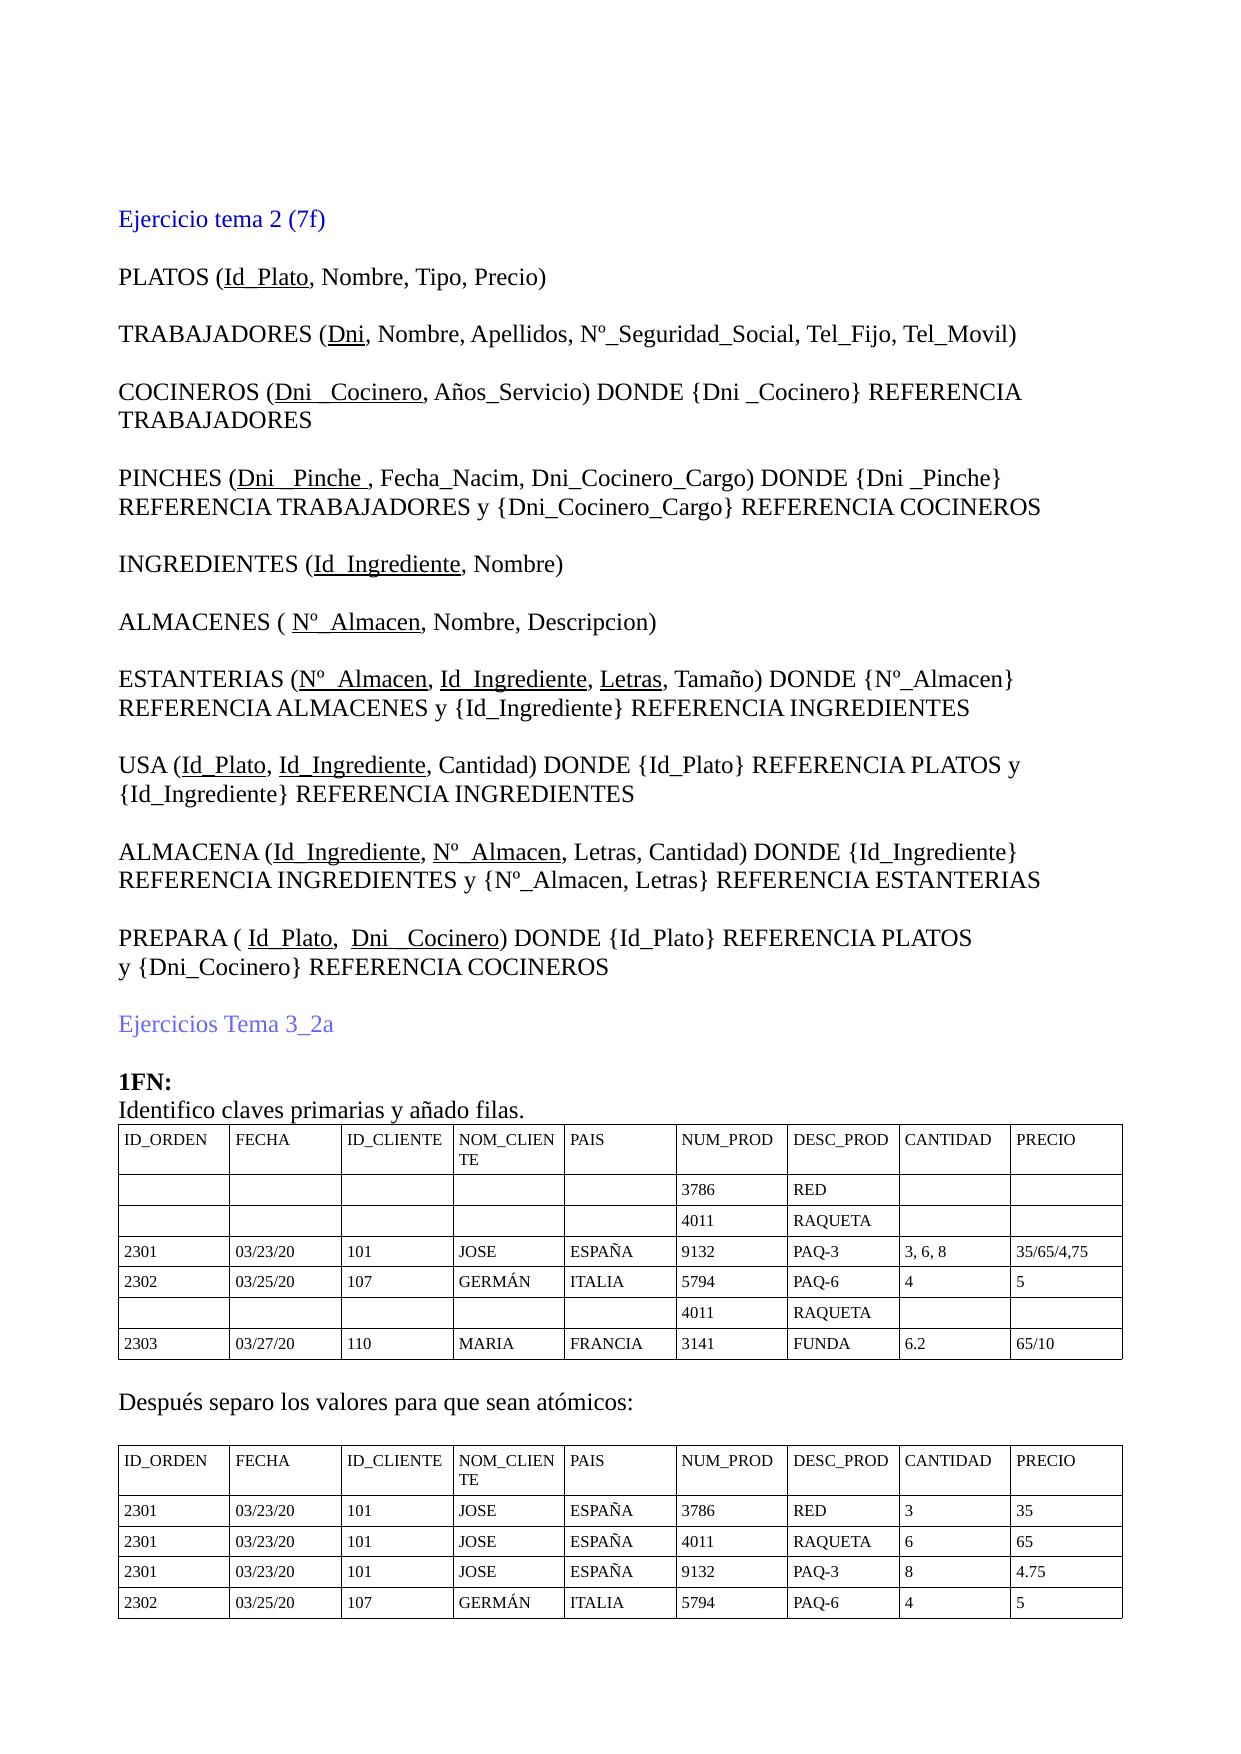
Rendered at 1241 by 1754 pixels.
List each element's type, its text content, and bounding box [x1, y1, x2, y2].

table_cell ESPAÑA [565, 1237, 676, 1266]
table_cell 2302 [119, 1588, 229, 1618]
table_header NUM_PROD [677, 1125, 787, 1174]
table_cell [119, 1298, 229, 1328]
table_cell [1011, 1298, 1122, 1328]
table_cell [119, 1175, 229, 1205]
table_cell [900, 1298, 1010, 1328]
table_cell ITALIA [565, 1588, 676, 1618]
table_cell PAQ-6 [788, 1267, 899, 1297]
table_cell JOSE [454, 1496, 564, 1526]
table_cell 4011 [677, 1298, 787, 1328]
table_cell RAQUETA [788, 1298, 899, 1328]
text ESTANTERIAS (Nº_Almacen, Id_Ingrediente, Letras, Tamaño) DONDE {Nº_Almacen} REFERENCIA ALMACENES y {Id_Ingrediente} REFERENCIA INGREDIENTES [118, 664, 1122, 722]
table_cell 9132 [677, 1557, 787, 1587]
table_cell 2301 [119, 1237, 229, 1266]
table_cell 5 [1011, 1267, 1122, 1297]
table_cell [565, 1175, 676, 1205]
table_cell FRANCIA [565, 1329, 676, 1359]
table_cell 2303 [119, 1329, 229, 1359]
table_cell 3786 [677, 1175, 787, 1205]
table_cell [565, 1206, 676, 1236]
text ALMACENES ( Nº_Almacen, Nombre, Descripcion) [118, 607, 1122, 636]
table_header ID_ORDEN [119, 1446, 229, 1495]
table_cell [342, 1175, 453, 1205]
text TRABAJADORES (Dni, Nombre, Apellidos, Nº_Seguridad_Social, Tel_Fijo, Tel_Movil) [118, 319, 1122, 348]
table_cell 3141 [677, 1329, 787, 1359]
table_cell 101 [342, 1527, 453, 1556]
table_cell [900, 1206, 1010, 1236]
table_cell 5794 [677, 1588, 787, 1618]
table_cell 65 [1011, 1527, 1122, 1556]
table_header PRECIO [1011, 1446, 1122, 1495]
text 1FN: [118, 1067, 1122, 1096]
table_cell [454, 1206, 564, 1236]
table_cell 2302 [119, 1267, 229, 1297]
table_header DESC_PROD [788, 1125, 899, 1174]
table_header DESC_PROD [788, 1446, 899, 1495]
table_cell 2301 [119, 1557, 229, 1587]
table_cell 3 [900, 1496, 1010, 1526]
table_cell [900, 1175, 1010, 1205]
table_cell FUNDA [788, 1329, 899, 1359]
table_cell [1011, 1206, 1122, 1236]
text PINCHES (Dni _Pinche , Fecha_Nacim, Dni_Cocinero_Cargo) DONDE {Dni _Pinche} REFERENCIA TRABAJADORES y {Dni_Cocinero_Cargo} REFERENCIA COCINEROS [118, 463, 1122, 521]
table_cell ESPAÑA [565, 1557, 676, 1587]
table_cell 23/03/20 [230, 1557, 341, 1587]
table_cell 35 [1011, 1496, 1122, 1526]
table_cell JOSE [454, 1557, 564, 1587]
table_cell 2301 [119, 1527, 229, 1556]
table_cell [119, 1206, 229, 1236]
table_cell RED [788, 1496, 899, 1526]
table_cell RED [788, 1175, 899, 1205]
table_header FECHA [230, 1125, 341, 1174]
table_cell [230, 1206, 341, 1236]
table_cell 2301 [119, 1496, 229, 1526]
table_cell [1011, 1175, 1122, 1205]
table_cell 23/03/20 [230, 1527, 341, 1556]
table_cell PAQ-3 [788, 1557, 899, 1587]
table_cell 27/03/20 [230, 1329, 341, 1359]
table_cell 25/03/20 [230, 1267, 341, 1297]
table_cell 107 [342, 1588, 453, 1618]
table_cell 4011 [677, 1527, 787, 1556]
table_cell PAQ-6 [788, 1588, 899, 1618]
table_header PAIS [565, 1446, 676, 1495]
text INGREDIENTES (Id_Ingrediente, Nombre) [118, 549, 1122, 578]
text Después separo los valores para que sean atómicos: [118, 1387, 1122, 1416]
table_cell 6,2 [900, 1329, 1010, 1359]
table_cell 101 [342, 1557, 453, 1587]
table_cell 107 [342, 1267, 453, 1297]
text y {Dni_Cocinero} REFERENCIA COCINEROS [118, 952, 1122, 981]
table_cell [342, 1298, 453, 1328]
text PLATOS (Id_Plato, Nombre, Tipo, Precio) [118, 262, 1122, 291]
table_header CANTIDAD [900, 1446, 1010, 1495]
table_cell 5794 [677, 1267, 787, 1297]
table_header ID_ORDEN [119, 1125, 229, 1174]
table_cell 4 [900, 1588, 1010, 1618]
table_cell 4011 [677, 1206, 787, 1236]
table_cell 35/65/4,75 [1011, 1237, 1122, 1266]
text ALMACENA (Id_Ingrediente, Nº_Almacen, Letras, Cantidad) DONDE {Id_Ingrediente} REFERENCIA INGREDIENTES y {Nº_Almacen, Letras} REFERENCIA ESTANTERIAS [118, 837, 1122, 894]
text Ejercicio tema 2 (7f) [118, 204, 1122, 233]
table_cell [342, 1206, 453, 1236]
table_cell 4,75 [1011, 1557, 1122, 1587]
table_cell PAQ-3 [788, 1237, 899, 1266]
table_cell GERMÁN [454, 1267, 564, 1297]
table_cell 8 [900, 1557, 1010, 1587]
table_cell [230, 1298, 341, 1328]
table_cell ITALIA [565, 1267, 676, 1297]
table_cell ESPAÑA [565, 1496, 676, 1526]
table_cell RAQUETA [788, 1527, 899, 1556]
table_cell JOSE [454, 1527, 564, 1556]
table_cell 110 [342, 1329, 453, 1359]
table_cell [454, 1175, 564, 1205]
table_cell RAQUETA [788, 1206, 899, 1236]
table_cell 65/10 [1011, 1329, 1122, 1359]
table_cell MARIA [454, 1329, 564, 1359]
table_header NOM_CLIENTE [454, 1446, 564, 1495]
table_cell 23/03/20 [230, 1237, 341, 1266]
table_cell 23/03/20 [230, 1496, 341, 1526]
table_header CANTIDAD [900, 1125, 1010, 1174]
text Ejercicios Tema 3_2a [118, 1009, 1122, 1038]
table_cell 9132 [677, 1237, 787, 1266]
table_cell 5 [1011, 1588, 1122, 1618]
table_cell 3786 [677, 1496, 787, 1526]
table_cell [230, 1175, 341, 1205]
text USA (Id_Plato, Id_Ingrediente, Cantidad) DONDE {Id_Plato} REFERENCIA PLATOS y {Id_Ingrediente} REFERENCIA INGREDIENTES [118, 751, 1122, 808]
table_cell ESPAÑA [565, 1527, 676, 1556]
text Identifico claves primarias y añado filas. [118, 1096, 1122, 1124]
table_cell 101 [342, 1237, 453, 1266]
table_header PRECIO [1011, 1125, 1122, 1174]
table_cell [565, 1298, 676, 1328]
table_cell 6 [900, 1527, 1010, 1556]
table_header ID_CLIENTE [342, 1125, 453, 1174]
text PREPARA ( Id_Plato, Dni _Cocinero) DONDE {Id_Plato} REFERENCIA PLATOS [118, 923, 1122, 952]
table_cell 4 [900, 1267, 1010, 1297]
table_cell 101 [342, 1496, 453, 1526]
table_cell GERMÁN [454, 1588, 564, 1618]
table_header NUM_PROD [677, 1446, 787, 1495]
text COCINEROS (Dni _Cocinero, Años_Servicio) DONDE {Dni _Cocinero} REFERENCIA TRABAJADORES [118, 377, 1122, 434]
table_cell 25/03/20 [230, 1588, 341, 1618]
table_header FECHA [230, 1446, 341, 1495]
table_header NOM_CLIENTE [454, 1125, 564, 1174]
table_cell JOSE [454, 1237, 564, 1266]
table_header ID_CLIENTE [342, 1446, 453, 1495]
table_header PAIS [565, 1125, 676, 1174]
table_cell [454, 1298, 564, 1328]
table_cell 3, 6, 8 [900, 1237, 1010, 1266]
